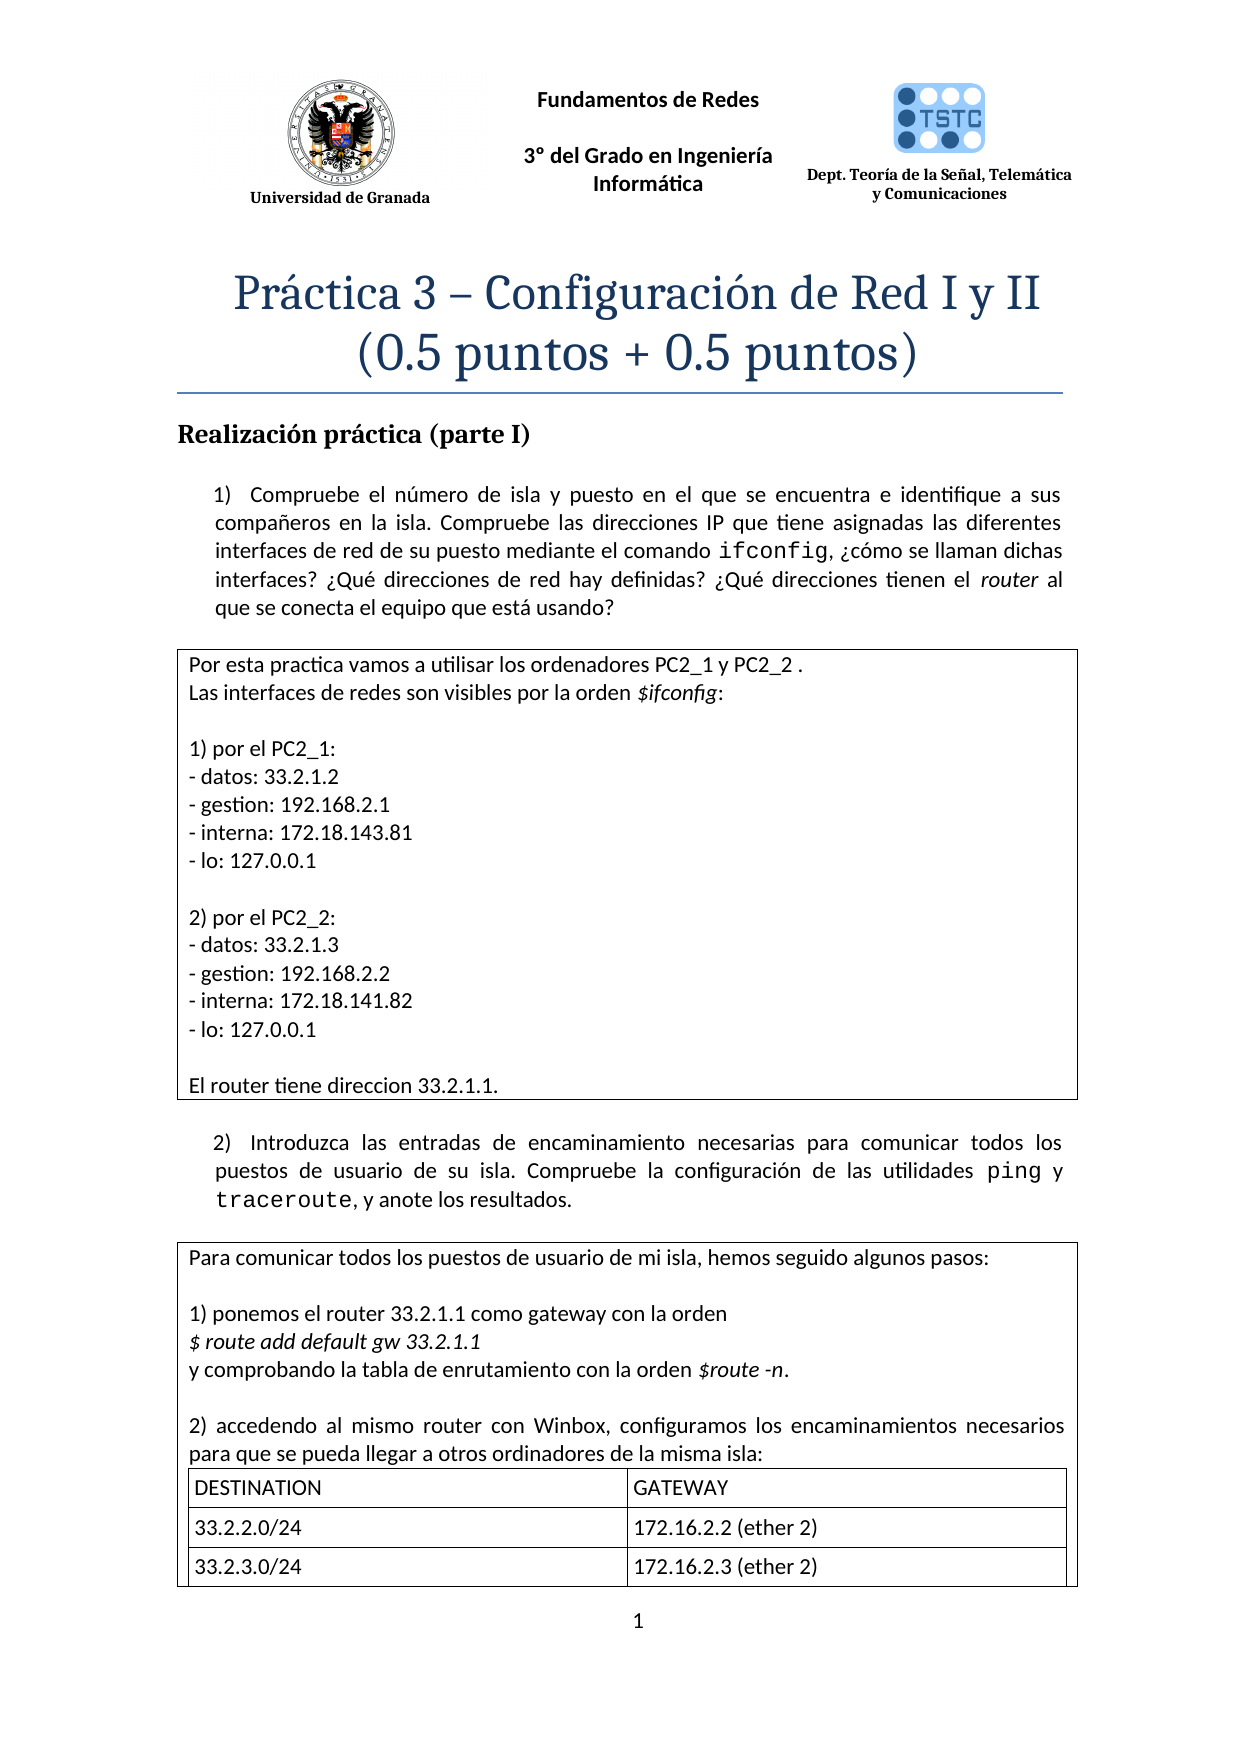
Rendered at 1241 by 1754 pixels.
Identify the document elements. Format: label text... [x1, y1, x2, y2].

table_cell 172.16.2.3 (ether 2) [628, 1548, 1066, 1586]
table_header Por esta practica vamos a utilisar los ordenadores PC2_1 y PC2_2 . Las interfaces de redes son visibles por la orden $ifconfig: 1) por el PC2_1: - datos: 33.2.1.2 - gestion: 192.168.2.1 - interna: 172.18.143.81 - lo: 127.0.0.1 2) por el PC2_2: - datos: 33.2.1.3 - gestion: 192.168.2.2 - interna: 172.18.141.82 - lo: 127.0.0.1 El router tiene direccion 33.2.1.1. [178, 650, 1077, 1099]
table_header GATEWAY [628, 1469, 1066, 1507]
list Introduzca las entradas de encaminamiento necesarias para comunicar todos los puestos de usuario de su isla. Compruebe la configuración de las utilidades ping y traceroute, y anote los resultados. [177, 1128, 1063, 1214]
table_header DESTINATION [189, 1469, 627, 1507]
subtitle Realización práctica (parte I) [177, 419, 1063, 451]
table_header Para comunicar todos los puestos de usuario de mi isla, hemos seguido algunos pasos: 1) ponemos el router 33.2.1.1 como gateway con la orden $ route add default gw 33.2.1.1 y comprobando la tabla de enrutamiento con la orden $route -n. 2) accedendo al mismo router con Winbox, configuramos los encaminamientos necesarios para que se pueda llegar a otros ordinadores de la misma isla: [178, 1243, 1077, 1586]
title Práctica 3 – Configuración de Red I y II [177, 264, 1063, 322]
picture [190, 73, 490, 189]
title (0.5 puntos + 0.5 puntos) [177, 322, 1063, 392]
table_cell 33.2.2.0/24 [189, 1508, 627, 1547]
table_cell 33.2.3.0/24 [189, 1548, 627, 1586]
table_cell 172.16.2.2 (ether 2) [628, 1508, 1066, 1547]
list Compruebe el número de isla y puesto en el que se encuentra e identifique a sus compañeros en la isla. Compruebe las direcciones IP que tiene asignadas las diferentes interfaces de red de su puesto mediante el comando ifconfig, ¿cómo se llaman dichas interfaces? ¿Qué direcciones de red hay definidas? ¿Qué direcciones tienen el router al que se conecta el equipo que está usando? [177, 480, 1063, 621]
